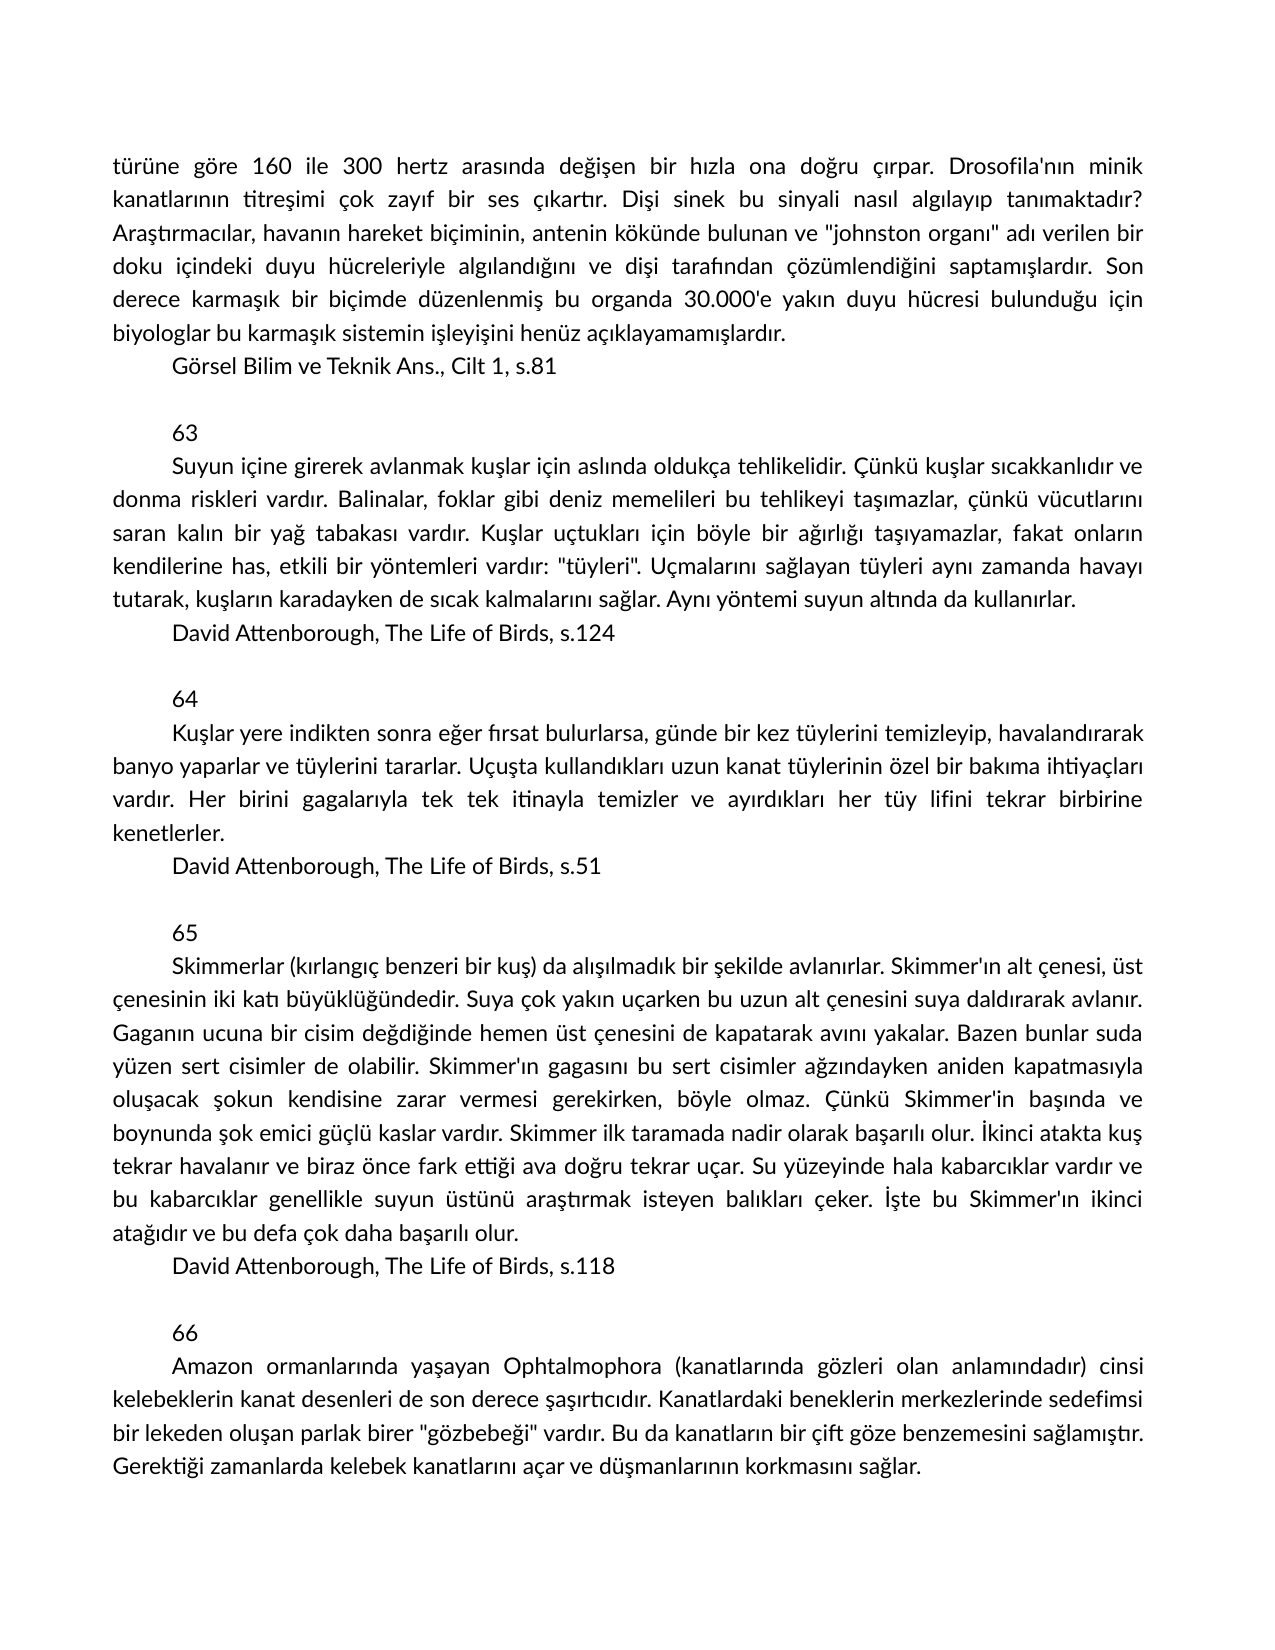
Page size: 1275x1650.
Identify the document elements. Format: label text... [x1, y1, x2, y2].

text Amazon ormanlarında yaşayan Ophtalmophora (kanatlarında gözleri olan anlamındadır) cinsi kelebeklerin kanat desenleri de son derece şaşırtıcıdır. Kanatlardaki beneklerin merkezlerinde sedefimsi bir lekeden oluşan parlak birer "gözbebeği" vardır. Bu da kanatların bir çift göze benzemesini sağlamıştır. Gerektiği zamanlarda kelebek kanatlarını açar ve düşmanlarının korkmasını sağlar. [112, 1348, 1145, 1481]
text Kuşlar yere indikten sonra eğer fırsat bulurlarsa, günde bir kez tüylerini temizleyip, havalandırarak banyo yaparlar ve tüylerini tararlar. Uçuşta kullandıkları uzun kanat tüylerinin özel bir bakıma ihtiyaçları vardır. Her birini gagalarıyla tek tek itinayla temizler ve ayırdıkları her tüy lifini tekrar birbirine kenetlerler. [112, 714, 1145, 848]
text 64 [112, 681, 1145, 714]
text 66 [112, 1314, 1145, 1348]
text David Attenborough, The Life of Birds, s.124 [112, 614, 1145, 648]
text 63 [112, 414, 1145, 448]
text türüne göre 160 ile 300 hertz arasında değişen bir hızla ona doğru çırpar. Drosofila'nın minik kanatlarının titreşimi çok zayıf bir ses çıkartır. Dişi sinek bu sinyali nasıl algılayıp tanımaktadır? Araştırmacılar, havanın hareket biçiminin, antenin kökünde bulunan ve "johnston organı" adı verilen bir doku içindeki duyu hücreleriyle algılandığını ve dişi tarafından çözümlendiğini saptamışlardır. Son derece karmaşık bir biçimde düzenlenmiş bu organda 30.000'e yakın duyu hücresi bulunduğu için biyologlar bu karmaşık sistemin işleyişini henüz açıklayamamışlardır. [112, 148, 1145, 348]
text Suyun içine girerek avlanmak kuşlar için aslında oldukça tehlikelidir. Çünkü kuşlar sıcakkanlıdır ve donma riskleri vardır. Balinalar, foklar gibi deniz memelileri bu tehlikeyi taşımazlar, çünkü vücutlarını saran kalın bir yağ tabakası vardır. Kuşlar uçtukları için böyle bir ağırlığı taşıyamazlar, fakat onların kendilerine has, etkili bir yöntemleri vardır: "tüyleri". Uçmalarını sağlayan tüyleri aynı zamanda havayı tutarak, kuşların karadayken de sıcak kalmalarını sağlar. Aynı yöntemi suyun altında da kullanırlar. [112, 448, 1145, 614]
text Skimmerlar (kırlangıç benzeri bir kuş) da alışılmadık bir şekilde avlanırlar. Skimmer'ın alt çenesi, üst çenesinin iki katı büyüklüğündedir. Suya çok yakın uçarken bu uzun alt çenesini suya daldırarak avlanır. Gaganın ucuna bir cisim değdiğinde hemen üst çenesini de kapatarak avını yakalar. Bazen bunlar suda yüzen sert cisimler de olabilir. Skimmer'ın gagasını bu sert cisimler ağzındayken aniden kapatmasıyla oluşacak şokun kendisine zarar vermesi gerekirken, böyle olmaz. Çünkü Skimmer'in başında ve boynunda şok emici güçlü kaslar vardır. Skimmer ilk taramada nadir olarak başarılı olur. İkinci atakta kuş tekrar havalanır ve biraz önce fark ettiği ava doğru tekrar uçar. Su yüzeyinde hala kabarcıklar vardır ve bu kabarcıklar genellikle suyun üstünü araştırmak isteyen balıkları çeker. İşte bu Skimmer'ın ikinci atağıdır ve bu defa çok daha başarılı olur. [112, 948, 1145, 1248]
text David Attenborough, The Life of Birds, s.51 [112, 848, 1145, 881]
text 65 [112, 914, 1145, 948]
text Görsel Bilim ve Teknik Ans., Cilt 1, s.81 [112, 348, 1145, 381]
text David Attenborough, The Life of Birds, s.118 [112, 1248, 1145, 1281]
